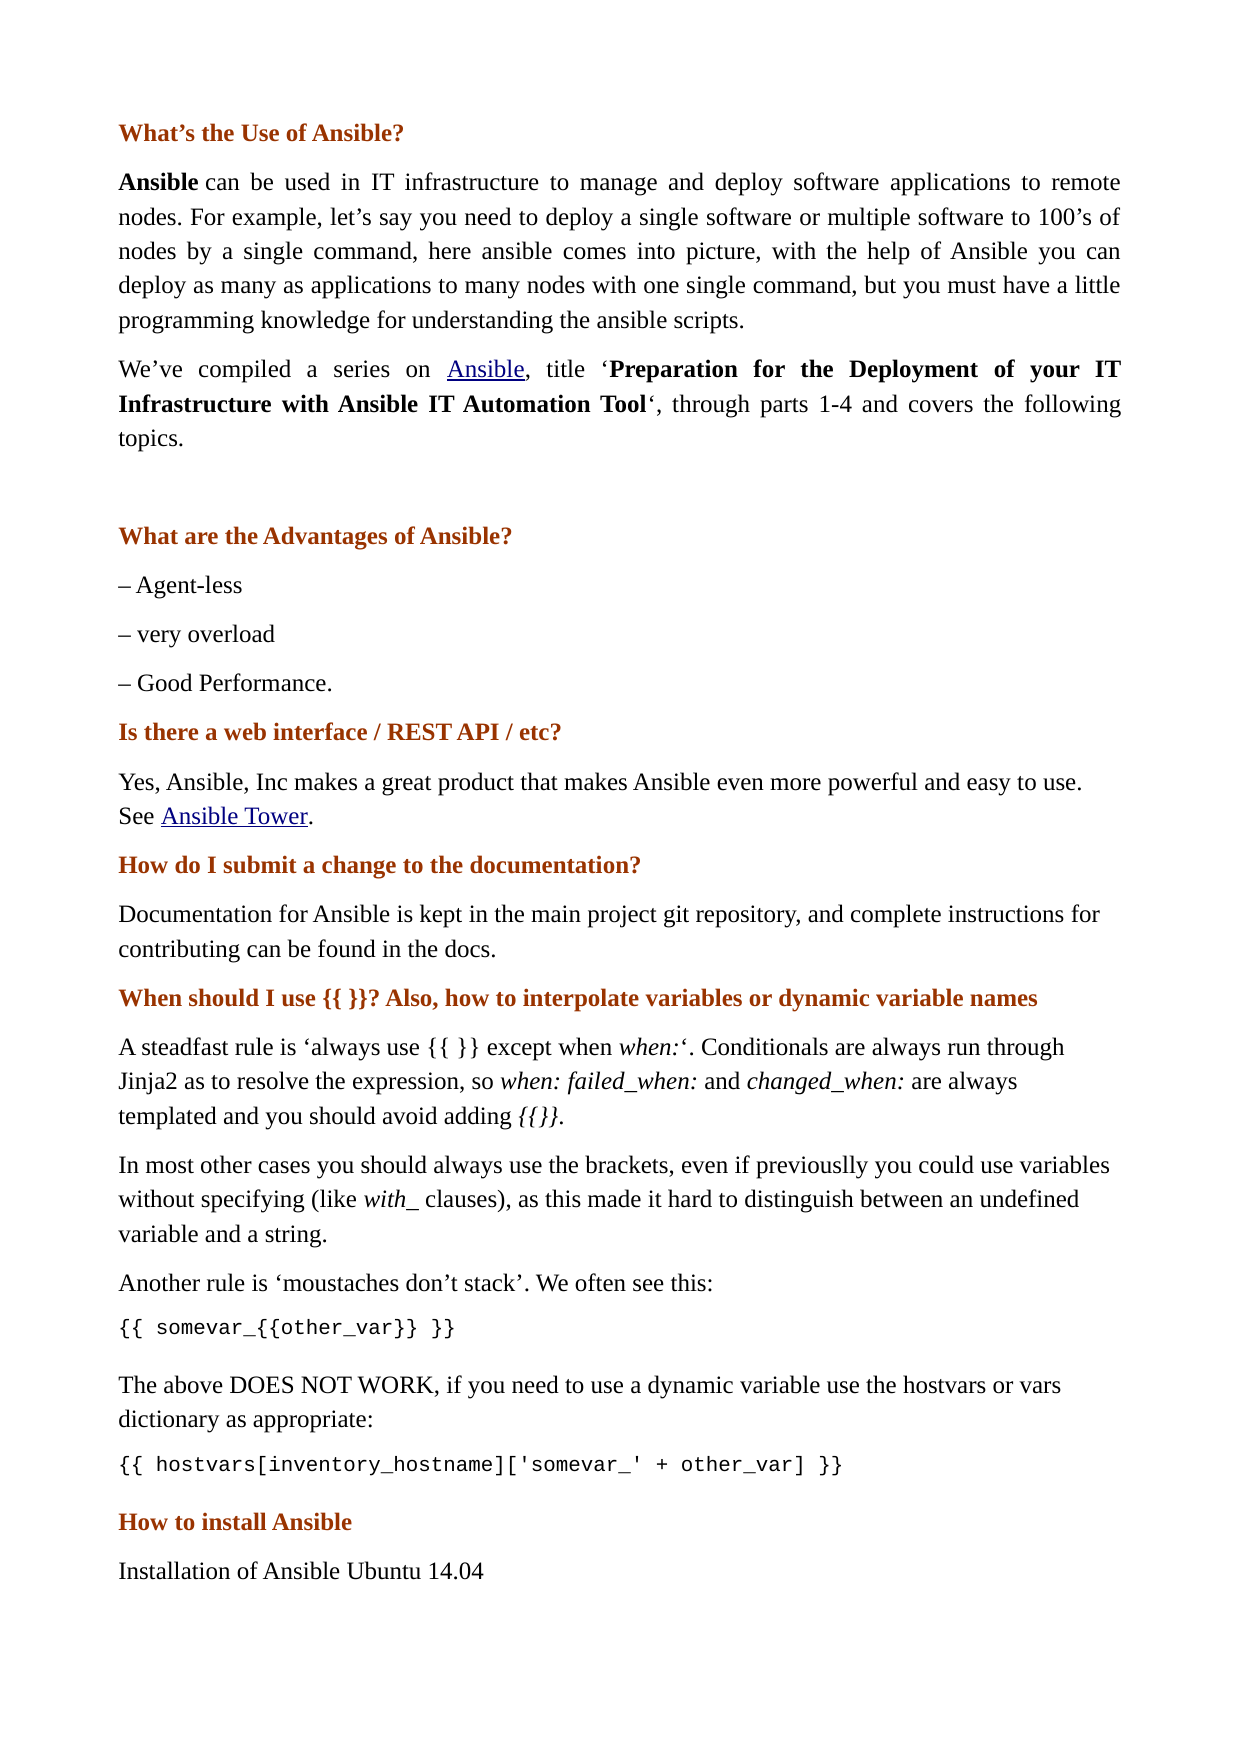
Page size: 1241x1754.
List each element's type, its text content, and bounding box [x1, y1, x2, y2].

text Ansible can be used in IT infrastructure to manage and deploy software applications to remote nodes. For example, let’s say you need to deploy a single software or multiple software to 100’s of nodes by a single command, here ansible comes into picture, with the help of Ansible you can deploy as many as applications to many nodes with one single command, but you must have a little programming knowledge for understanding the ansible scripts. [118, 167, 1122, 334]
text When should I use {{ }}? Also, how to interpolate variables or dynamic variable names [118, 983, 1122, 1011]
text How do I submit a change to the documentation? [118, 850, 1122, 879]
text Installation of Ansible Ubuntu 14.04 [118, 1556, 1122, 1584]
text Yes, Ansible, Inc makes a great product that makes Ansible even more powerful and easy to use. See Ansible Tower. [118, 767, 1122, 830]
text How to install Ansible [118, 1507, 1122, 1535]
text Documentation for Ansible is kept in the main project git repository, and complete instructions for contributing can be found in the docs. [118, 899, 1122, 962]
text – Good Performance. [118, 668, 1122, 697]
text {{ somevar_{{other_var}} }} [118, 1317, 1122, 1341]
text In most other cases you should always use the brackets, even if previouslly you could use variables without specifying (like with_ clauses), as this made it hard to distinguish between an undefined variable and a string. [118, 1150, 1122, 1247]
text A steadfast rule is ‘always use {{ }} except when when:‘. Conditionals are always run through Jinja2 as to resolve the expression, so when: failed_when: and changed_when: are always templated and you should avoid adding {{}}. [118, 1032, 1122, 1129]
text {{ hostvars[inventory_hostname]['somevar_' + other_var] }} [118, 1453, 1122, 1477]
text Another rule is ‘moustaches don’t stack’. We often see this: [118, 1268, 1122, 1297]
text We’ve compiled a series on Ansible, title ‘Preparation for the Deployment of your IT Infrastructure with Ansible IT Automation Tool‘, through parts 1-4 and covers the following topics. [118, 354, 1122, 452]
text – very overload [118, 619, 1122, 648]
text What’s the Use of Ansible? [118, 118, 1122, 147]
text – Agent-less [118, 570, 1122, 599]
text The above DOES NOT WORK, if you need to use a dynamic variable use the hostvars or vars dictionary as appropriate: [118, 1370, 1122, 1433]
text Is there a web interface / REST API / etc? [118, 717, 1122, 746]
text What are the Advantages of Ansible? [118, 521, 1122, 550]
